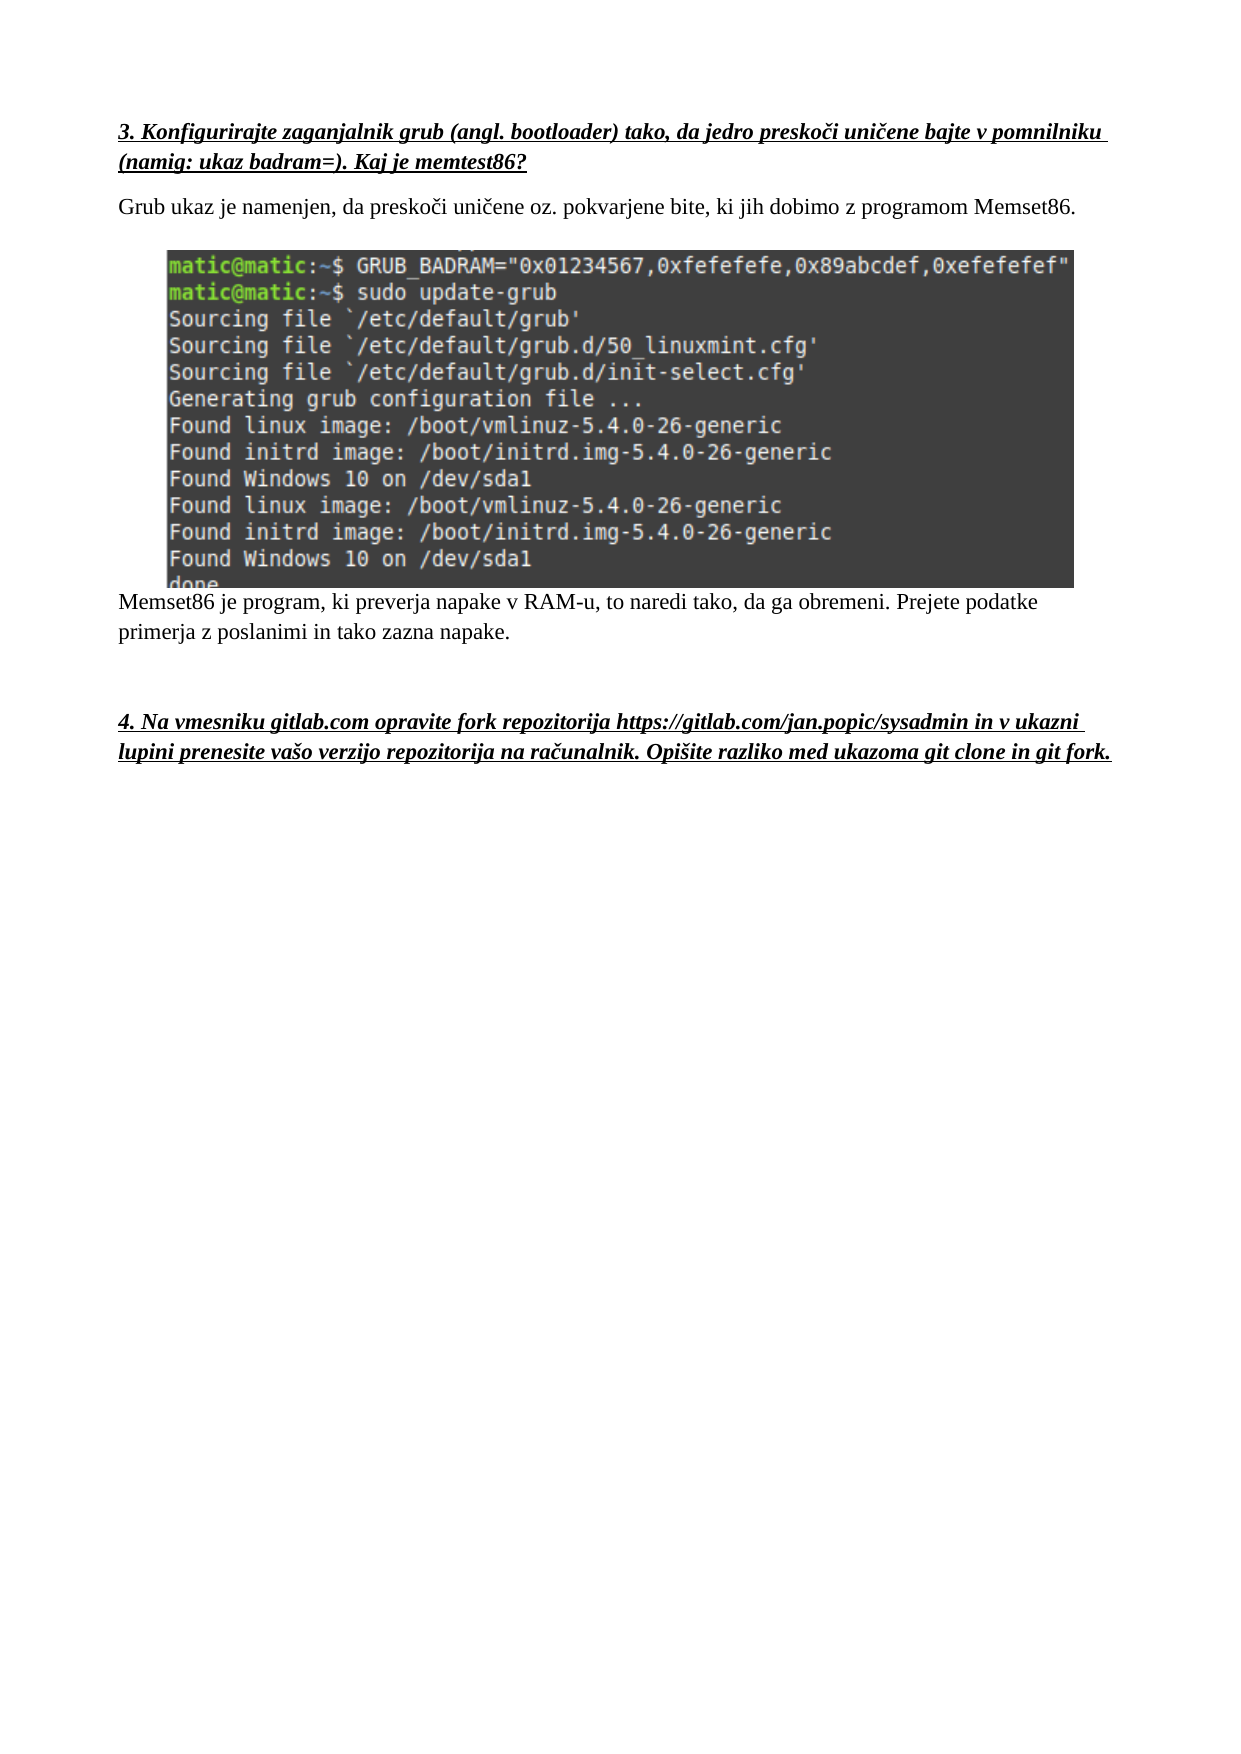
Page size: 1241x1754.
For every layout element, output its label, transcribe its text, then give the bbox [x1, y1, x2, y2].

text Grub ukaz je namenjen, da preskoči uničene oz. pokvarjene bite, ki jih dobimo z programom Memset86. [118, 193, 1122, 219]
text 3. Konfigurirajte zaganjalnik grub (angl. bootloader) tako, da jedro preskoči uničene bajte v pomnilniku (namig: ukaz badram=). Kaj je memtest86? [118, 118, 1122, 175]
text 4. Na vmesniku gitlab.com opravite fork repozitorija https://gitlab.com/jan.popic/sysadmin in v ukazni lupini prenesite vašo verzijo repozitorija na računalnik. Opišite razliko med ukazoma git clone in git fork. [118, 708, 1122, 764]
text Memset86 je program, ki preverja napake v RAM-u, to naredi tako, da ga obremeni. Prejete podatke primerja z poslanimi in tako zazna napake. [118, 238, 1122, 644]
